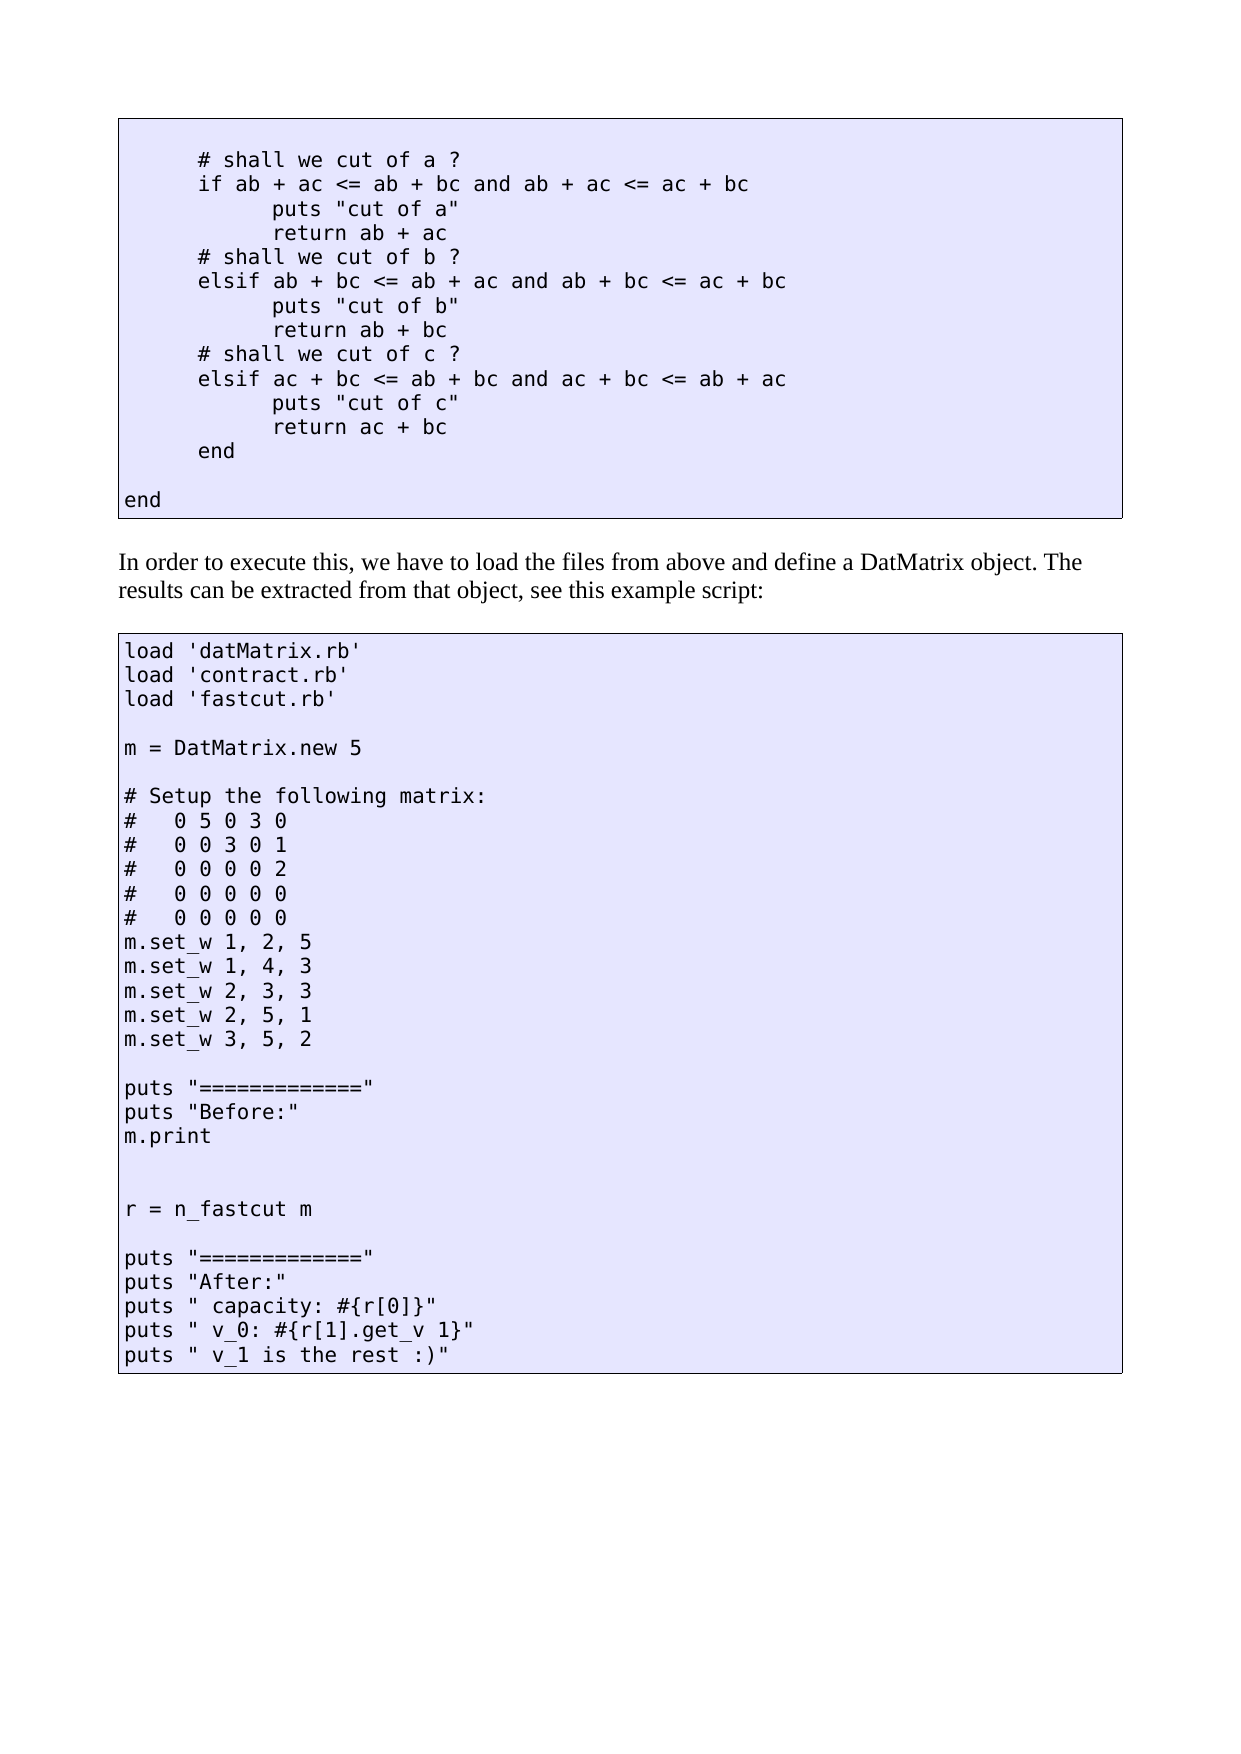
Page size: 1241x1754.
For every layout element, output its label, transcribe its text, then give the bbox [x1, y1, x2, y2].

text In order to execute this, we have to load the files from above and define a DatMatrix object. The results can be extracted from that object, see this example script: [118, 547, 1122, 604]
table_header load 'datMatrix.rb' load 'contract.rb' load 'fastcut.rb' m = DatMatrix.new 5 # Setup the following matrix: # 0 5 0 3 0 # 0 0 3 0 1 # 0 0 0 0 2 # 0 0 0 0 0 # 0 0 0 0 0 m.set_w 1, 2, 5 m.set_w 1, 4, 3 m.set_w 2, 3, 3 m.set_w 2, 5, 1 m.set_w 3, 5, 2 puts "=============" puts "Before:" m.print r = n_fastcut m puts "=============" puts "After:" puts " capacity: #{r[0]}" puts " v_0: #{r[1].get_v 1}" puts " v_1 is the rest :)" [119, 634, 1122, 1373]
table_header # shall we cut of a ? if ab + ac <= ab + bc and ab + ac <= ac + bc puts "cut of a" return ab + ac # shall we cut of b ? elsif ab + bc <= ab + ac and ab + bc <= ac + bc puts "cut of b" return ab + bc # shall we cut of c ? elsif ac + bc <= ab + bc and ac + bc <= ab + ac puts "cut of c" return ac + bc end end [119, 119, 1122, 518]
